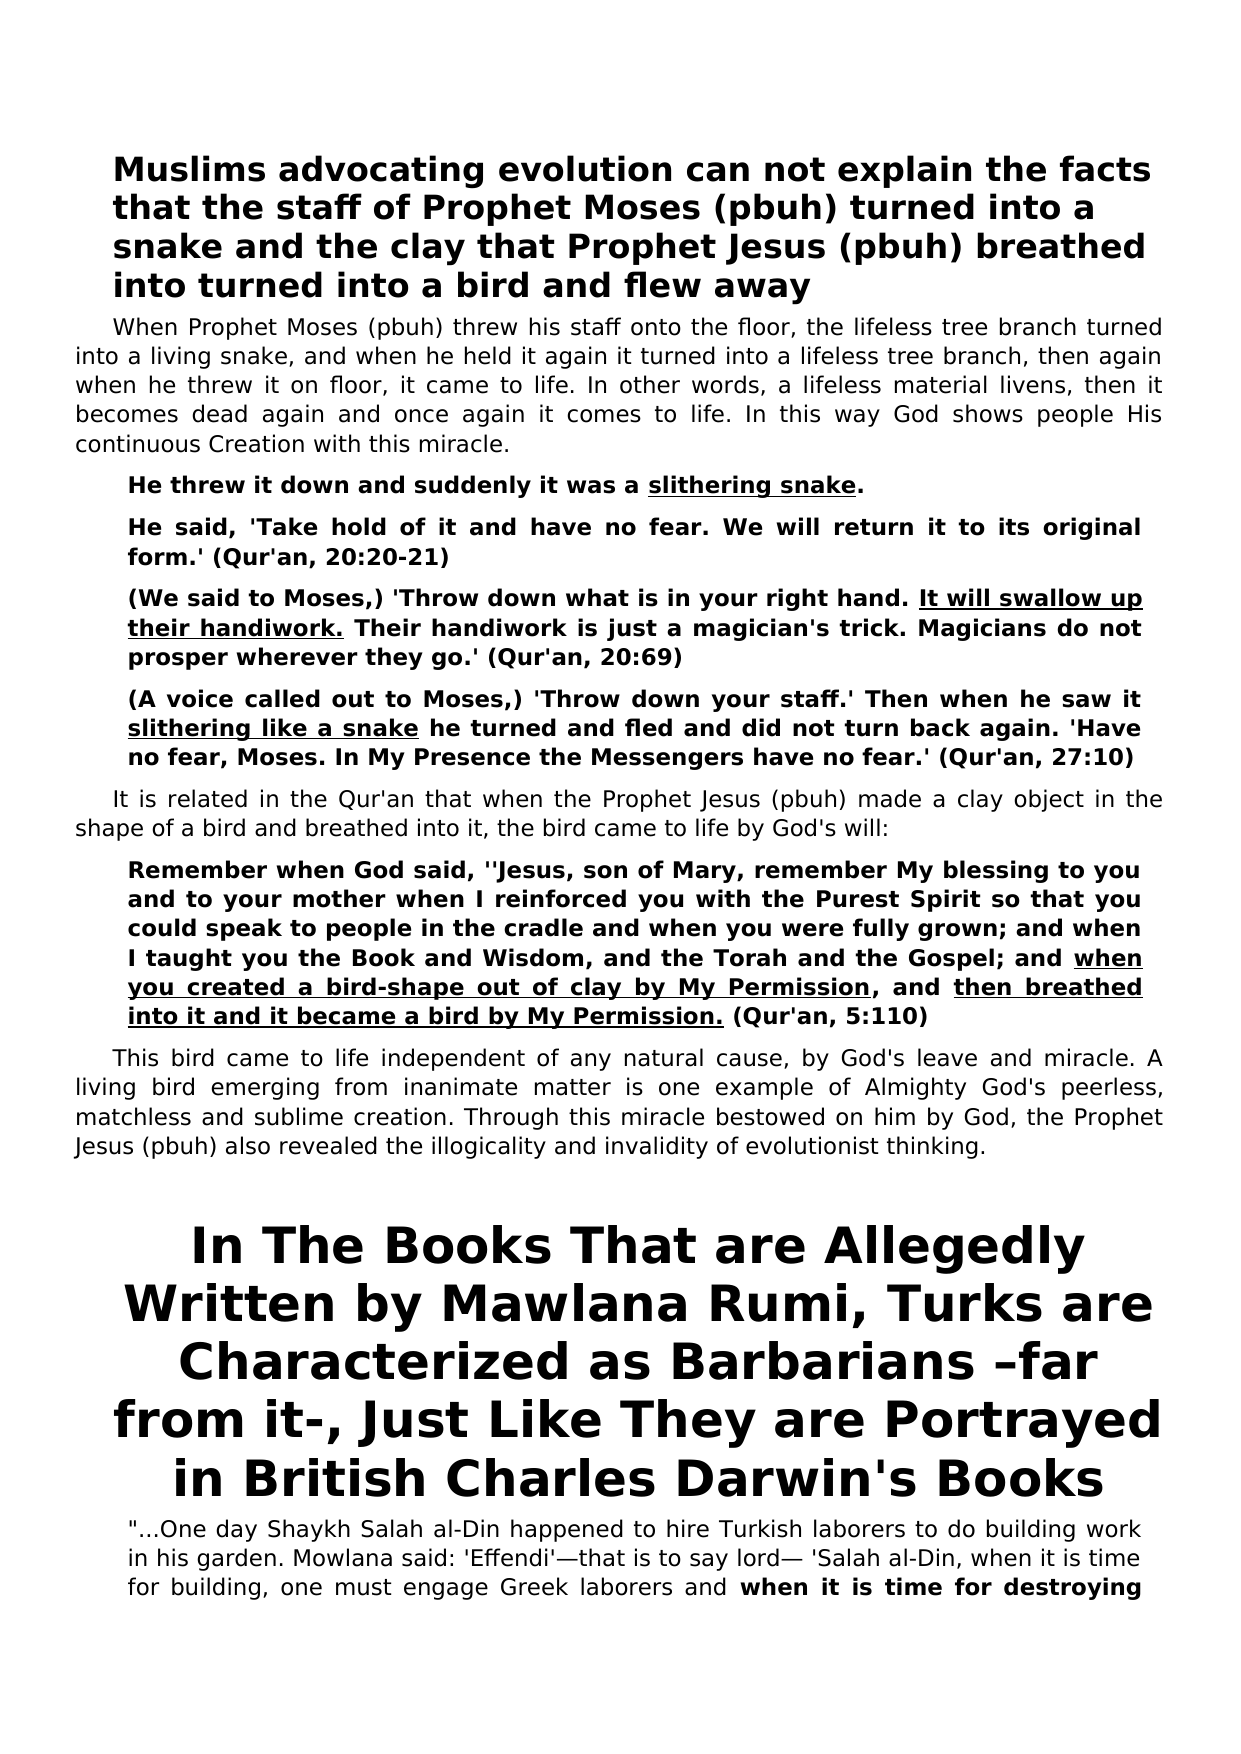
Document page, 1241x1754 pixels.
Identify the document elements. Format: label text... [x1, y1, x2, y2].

subtitle In The Books That are Allegedly Written by Mawlana Rumi, Turks are Characterized as Barbarians –far from it-, Just Like They are Portrayed in British Charles Darwin's Books [112, 1217, 1165, 1508]
subtitle Muslims advocating evolution can not explain the facts that the staff of Prophet Moses (pbuh) turned into a snake and the clay that Prophet Jesus (pbuh) breathed into turned into a bird and flew away [112, 150, 1165, 305]
text (We said to Moses,) 'Throw down what is in your right hand. It will swallow up their handiwork. Their handiwork is just a magician's trick. Magicians do not prosper wherever they go.' (Qur'an, 20:69) [127, 585, 1143, 671]
text Remember when God said, ''Jesus, son of Mary, remember My blessing to you and to your mother when I reinforced you with the Purest Spirit so that you could speak to people in the cradle and when you were fully grown; and when I taught you the Book and Wisdom, and the Torah and the Gospel; and when you created a bird-shape out of clay by My Permission, and then breathed into it and it became a bird by My Permission. (Qur'an, 5:110) [127, 857, 1143, 1030]
text "...One day Shaykh Salah al-Din happened to hire Turkish laborers to do building work in his garden. Mowlana said: 'Effendi'—that is to say lord— 'Salah al-Din, when it is time for building, one must engage Greek laborers and when it is time for destroying [127, 1516, 1143, 1601]
text (A voice called out to Moses,) 'Throw down your staff.' Then when he saw it slithering like a snake he turned and fled and did not turn back again. 'Have no fear, Moses. In My Presence the Messengers have no fear.' (Qur'an, 27:10) [127, 686, 1143, 771]
text When Prophet Moses (pbuh) threw his staff onto the floor, the lifeless tree branch turned into a living snake, and when he held it again it turned into a lifeless tree branch, then again when he threw it on floor, it came to life. In other words, a lifeless material livens, then it becomes dead again and once again it comes to life. In this way God shows people His continuous Creation with this miracle. [75, 314, 1165, 457]
text This bird came to life independent of any natural cause, by God's leave and miracle. A living bird emerging from inanimate matter is one example of Almighty God's peerless, matchless and sublime creation. Through this miracle bestowed on him by God, the Prophet Jesus (pbuh) also revealed the illogicality and invalidity of evolutionist thinking. [75, 1045, 1165, 1160]
text It is related in the Qur'an that when the Prophet Jesus (pbuh) made a clay object in the shape of a bird and breathed into it, the bird came to life by God's will: [75, 786, 1165, 842]
text He said, 'Take hold of it and have no fear. We will return it to its original form.' (Qur'an, 20:20-21) [127, 514, 1143, 570]
text He threw it down and suddenly it was a slithering snake. [127, 473, 1143, 499]
